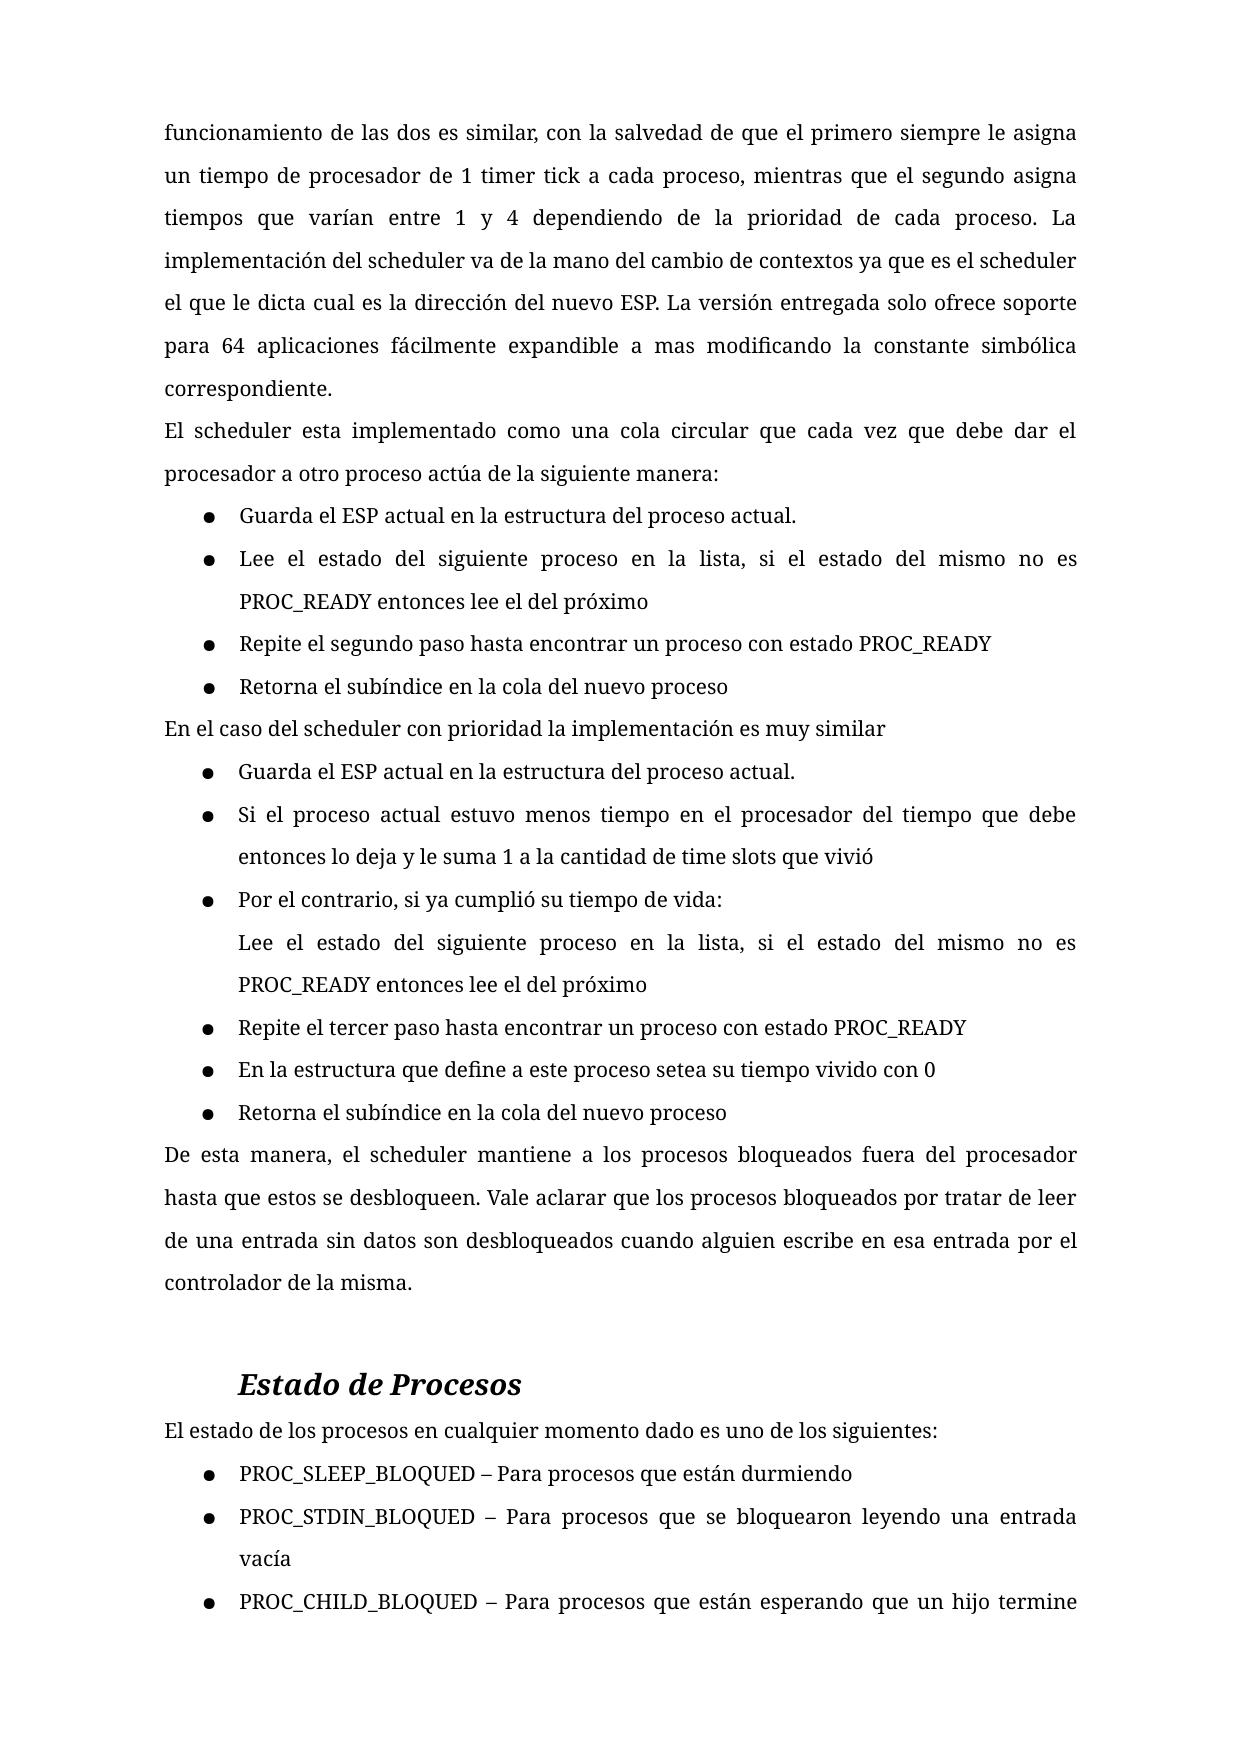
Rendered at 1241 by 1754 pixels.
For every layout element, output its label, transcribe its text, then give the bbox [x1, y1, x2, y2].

list En la estructura que define a este proceso setea su tiempo vivido con 0 [200, 1055, 1078, 1084]
subtitle Estado de Procesos [238, 1364, 1078, 1404]
list Guarda el ESP actual en la estructura del proceso actual. [202, 502, 1078, 530]
list Repite el tercer paso hasta encontrar un proceso con estado PROC_READY [200, 1013, 1078, 1041]
list Retorna el subíndice en la cola del nuevo proceso [200, 1098, 1078, 1126]
list PROC_STDIN_BLOQUED – Para procesos que se bloquearon leyendo una entrada vacía [202, 1502, 1078, 1573]
list Si el proceso actual estuvo menos tiempo en el procesador del tiempo que debe entonces lo deja y le suma 1 a la cantidad de time slots que vivió [200, 800, 1078, 871]
text De esta manera, el scheduler mantiene a los procesos bloqueados fuera del procesador hasta que estos se desbloqueen. Vale aclarar que los procesos bloqueados por tratar de leer de una entrada sin datos son desbloqueados cuando alguien escribe en esa entrada por el controlador de la misma. [164, 1141, 1078, 1297]
list Por el contrario, si ya cumplió su tiempo de vida: [200, 885, 1078, 913]
text funcionamiento de las dos es similar, con la salvedad de que el primero siempre le asigna un tiempo de procesador de 1 timer tick a cada proceso, mientras que el segundo asigna tiempos que varían entre 1 y 4 dependiendo de la prioridad de cada proceso. La implementación del scheduler va de la mano del cambio de contextos ya que es el scheduler el que le dicta cual es la dirección del nuevo ESP. La versión entregada solo ofrece soporte para 64 aplicaciones fácilmente expandible a mas modificando la constante simbólica correspondiente. [164, 118, 1078, 402]
list Lee el estado del siguiente proceso en la lista, si el estado del mismo no es PROC_READY entonces lee el del próximo [202, 544, 1078, 615]
text El scheduler esta implementado como una cola circular que cada vez que debe dar el procesador a otro proceso actúa de la siguiente manera: [164, 416, 1078, 487]
list PROC_SLEEP_BLOQUED – Para procesos que están durmiendo [202, 1459, 1078, 1488]
list Retorna el subíndice en la cola del nuevo proceso [202, 672, 1078, 700]
list Repite el segundo paso hasta encontrar un proceso con estado PROC_READY [202, 629, 1078, 658]
text En el caso del scheduler con prioridad la implementación es muy similar [164, 714, 1078, 743]
list Lee el estado del siguiente proceso en la lista, si el estado del mismo no es PROC_READY entonces lee el del próximo [200, 928, 1078, 999]
text El estado de los procesos en cualquier momento dado es uno de los siguientes: [164, 1417, 1078, 1445]
list Guarda el ESP actual en la estructura del proceso actual. [200, 757, 1078, 786]
list PROC_CHILD_BLOQUED – Para procesos que están esperando que un hijo termine [202, 1587, 1078, 1616]
